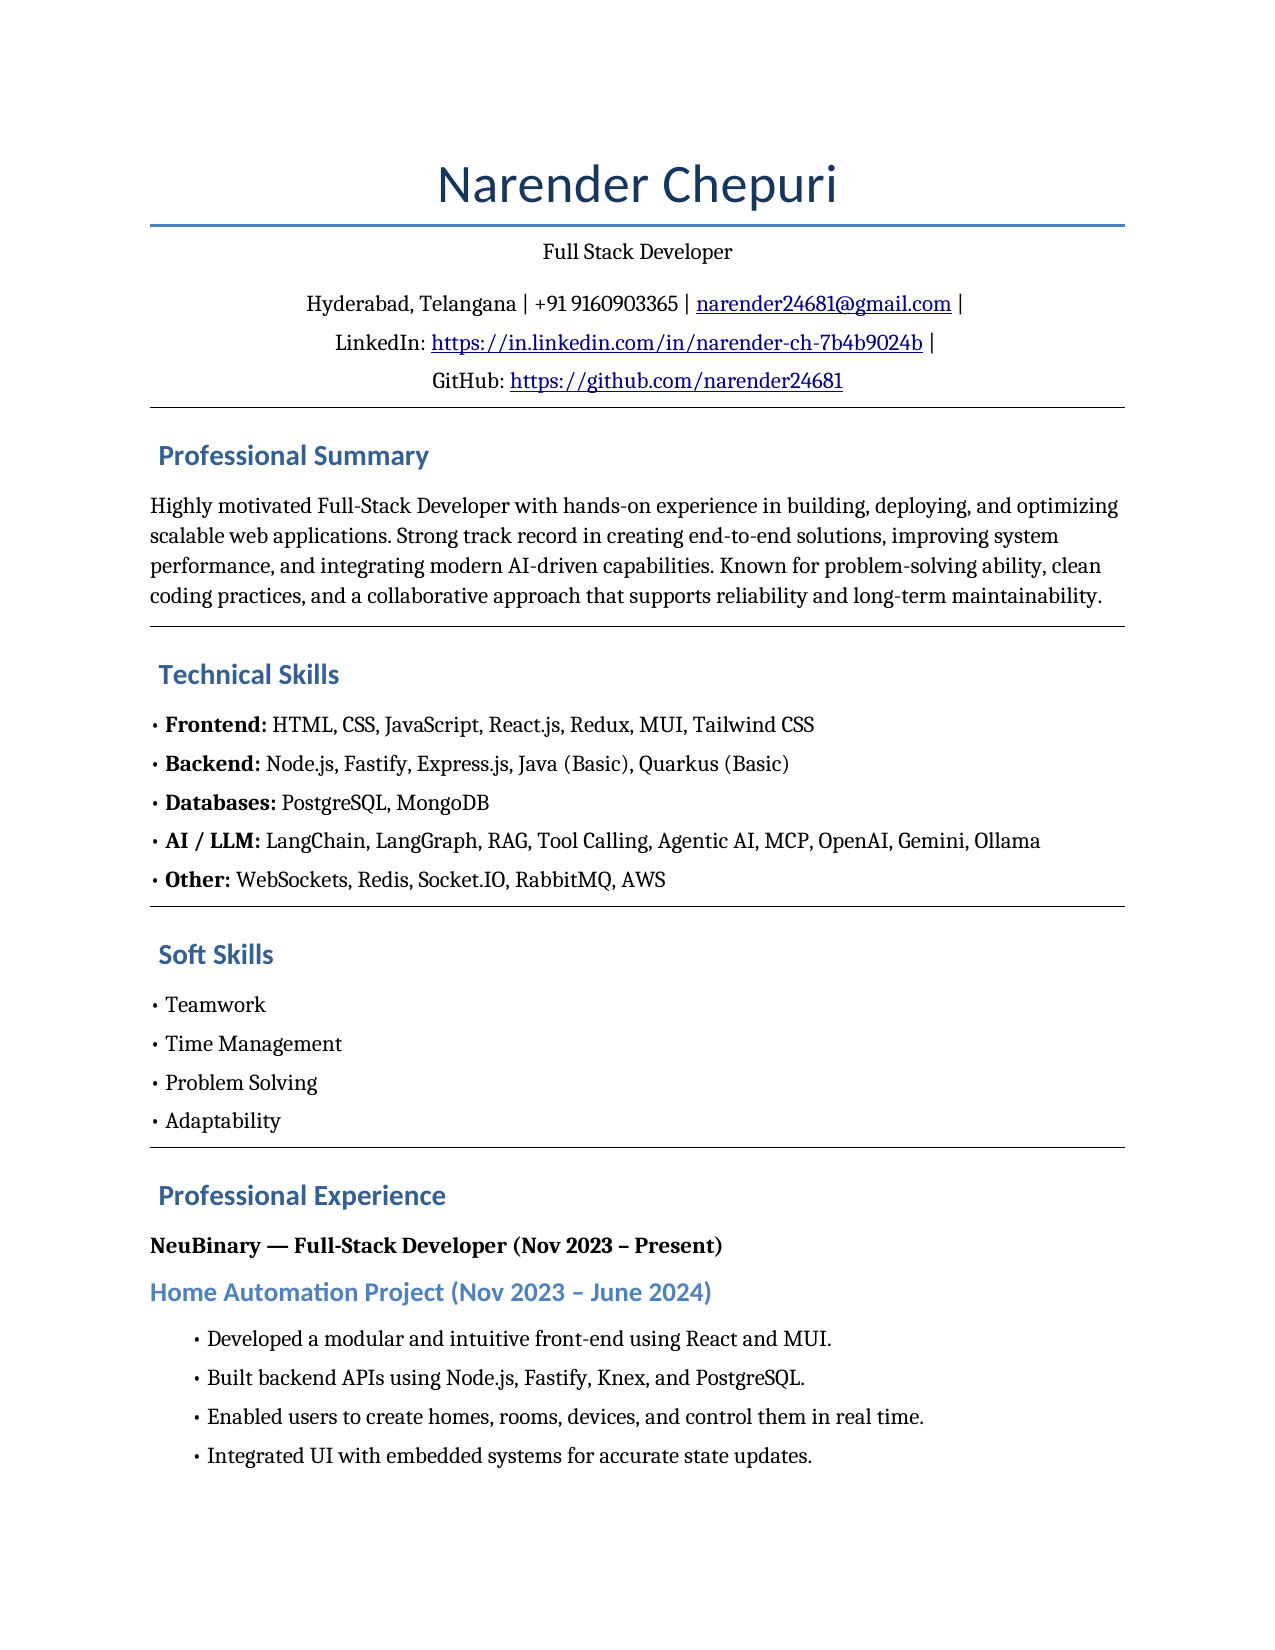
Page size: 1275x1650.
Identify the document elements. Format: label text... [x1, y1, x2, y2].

subtitle Professional Summary [150, 408, 1125, 475]
text Highly motivated Full-Stack Developer with hands-on experience in building, deploying, and optimizing scalable web applications. Strong track record in creating end-to-end solutions, improving system performance, and integrating modern AI-driven capabilities. Known for problem-solving ability, clean coding practices, and a collaborative approach that supports reliability and long-term maintainability. [150, 493, 1125, 610]
text • Enabled users to create homes, rooms, devices, and control them in real time. [192, 1404, 1125, 1430]
text Hyderabad, Telangana | +91 9160903365 | narender24681@gmail.com | [150, 290, 1125, 317]
subtitle Professional Experience [150, 1148, 1125, 1215]
text • Backend: Node.js, Fastify, Express.js, Java (Basic), Quarkus (Basic) [150, 751, 1125, 777]
text NeuBinary — Full-Stack Developer (Nov 2023 – Present) [150, 1233, 1125, 1259]
text • Developed a modular and intuitive front-end using React and MUI. [192, 1326, 1125, 1352]
text • Adaptability [150, 1108, 1125, 1135]
text • Integrated UI with embedded systems for accurate state updates. [192, 1443, 1125, 1469]
text Full Stack Developer [150, 239, 1125, 265]
text • Other: WebSockets, Redis, Socket.IO, RabbitMQ, AWS [150, 867, 1125, 893]
text • Databases: PostgreSQL, MongoDB [150, 789, 1125, 816]
text GitHub: https://github.com/narender24681 [150, 368, 1125, 394]
subtitle Home Automation Project (Nov 2023 – June 2024) [150, 1276, 1125, 1309]
text • Problem Solving [150, 1069, 1125, 1096]
title Narender Chepuri [150, 150, 1125, 224]
text • Teamwork [150, 992, 1125, 1018]
text • Built backend APIs using Node.js, Fastify, Knex, and PostgreSQL. [192, 1365, 1125, 1391]
text • Time Management [150, 1031, 1125, 1057]
subtitle Technical Skills [150, 627, 1125, 694]
text • Frontend: HTML, CSS, JavaScript, React.js, Redux, MUI, Tailwind CSS [150, 712, 1125, 738]
text • AI / LLM: LangChain, LangGraph, RAG, Tool Calling, Agentic AI, MCP, OpenAI, Gemini, Ollama [150, 828, 1125, 855]
subtitle Soft Skills [150, 907, 1125, 974]
text LinkedIn: https://in.linkedin.com/in/narender-ch-7b4b9024b | [150, 329, 1125, 356]
